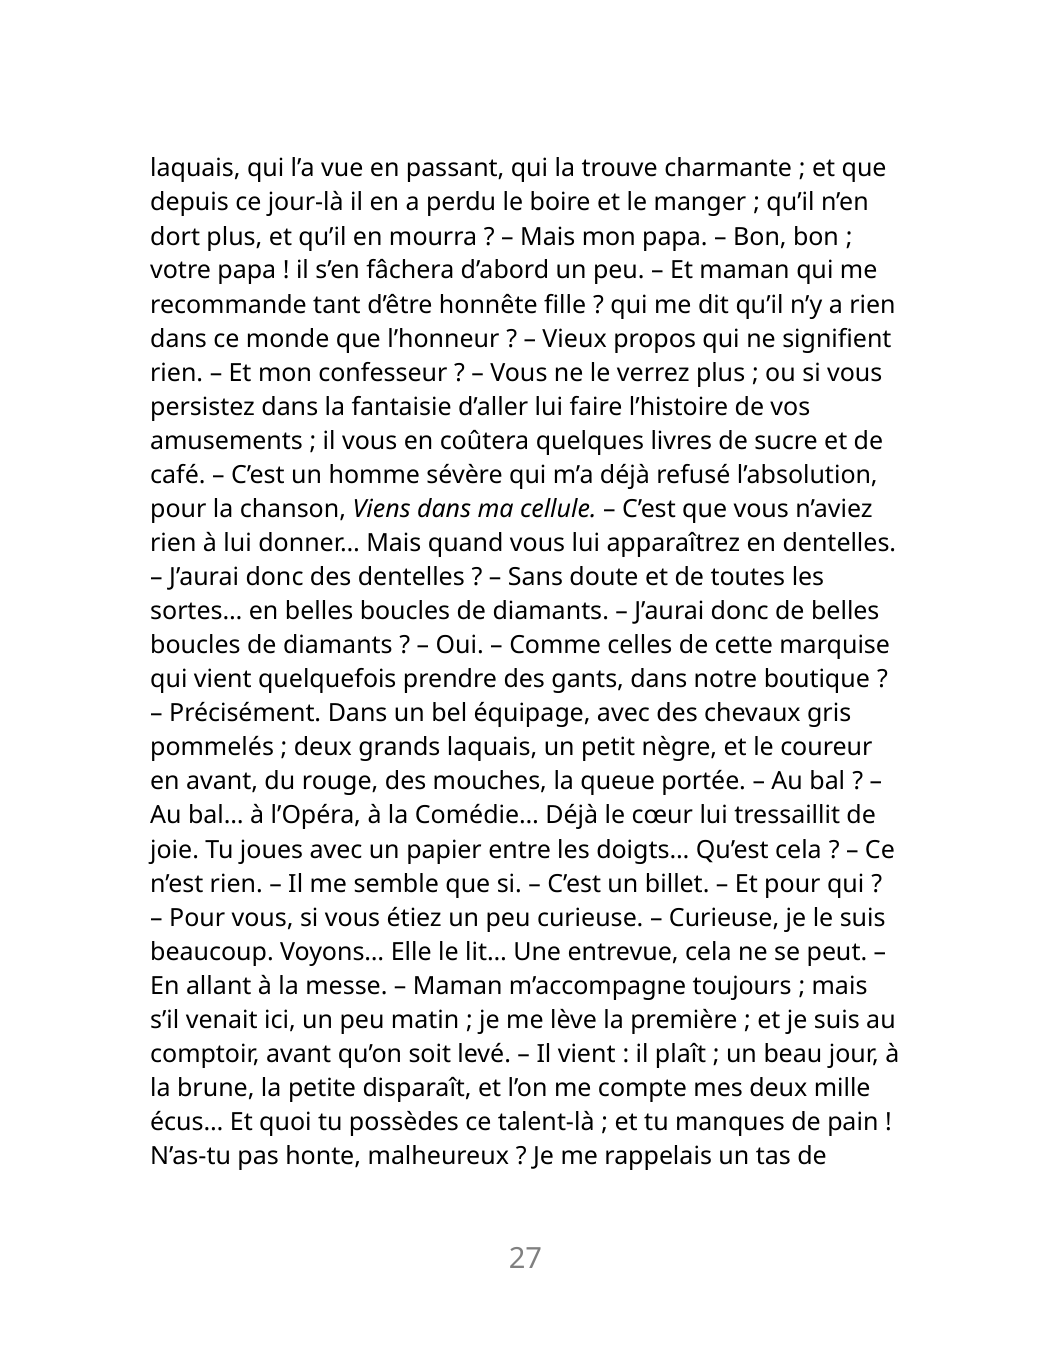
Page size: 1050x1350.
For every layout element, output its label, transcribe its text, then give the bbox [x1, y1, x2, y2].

text laquais, qui l’a vue en passant, qui la trouve charmante ; et que depuis ce jour-là il en a perdu le boire et le manger ; qu’il n’en dort plus, et qu’il en mourra ? – Mais mon papa. – Bon, bon ; votre papa ! il s’en fâchera d’abord un peu. – Et maman qui me recommande tant d’être honnête fille ? qui me dit qu’il n’y a rien dans ce monde que l’honneur ? – Vieux propos qui ne signifient rien. – Et mon confesseur ? – Vous ne le verrez plus ; ou si vous persistez dans la fantaisie d’aller lui faire l’histoire de vos amusements ; il vous en coûtera quelques livres de sucre et de café. – C’est un homme sévère qui m’a déjà refusé l’absolution, pour la chanson, Viens dans ma cellule. – C’est que vous n’aviez rien à lui donner… Mais quand vous lui apparaîtrez en dentelles. – J’aurai donc des dentelles ? – Sans doute et de toutes les sortes… en belles boucles de diamants. – J’aurai donc de belles boucles de diamants ? – Oui. – Comme celles de cette marquise qui vient quelquefois prendre des gants, dans notre boutique ? – Précisément. Dans un bel équipage, avec des chevaux gris pommelés ; deux grands laquais, un petit nègre, et le coureur en avant, du rouge, des mouches, la queue portée. – Au bal ? – Au bal… à l’Opéra, à la Comédie… Déjà le cœur lui tressaillit de joie. Tu joues avec un papier entre les doigts… Qu’est cela ? – Ce n’est rien. – Il me semble que si. – C’est un billet. – Et pour qui ? – Pour vous, si vous étiez un peu curieuse. – Curieuse, je le suis beaucoup. Voyons… Elle le lit… Une entrevue, cela ne se peut. – En allant à la messe. – Maman m’accompagne toujours ; mais s’il venait ici, un peu matin ; je me lève la première ; et je suis au comptoir, avant qu’on soit levé. – Il vient : il plaît ; un beau jour, à la brune, la petite disparaît, et l’on me compte mes deux mille écus… Et quoi tu possèdes ce talent-là ; et tu manques de pain ! N’as-tu pas honte, malheureux ? Je me rappelais un tas de [150, 150, 900, 1172]
